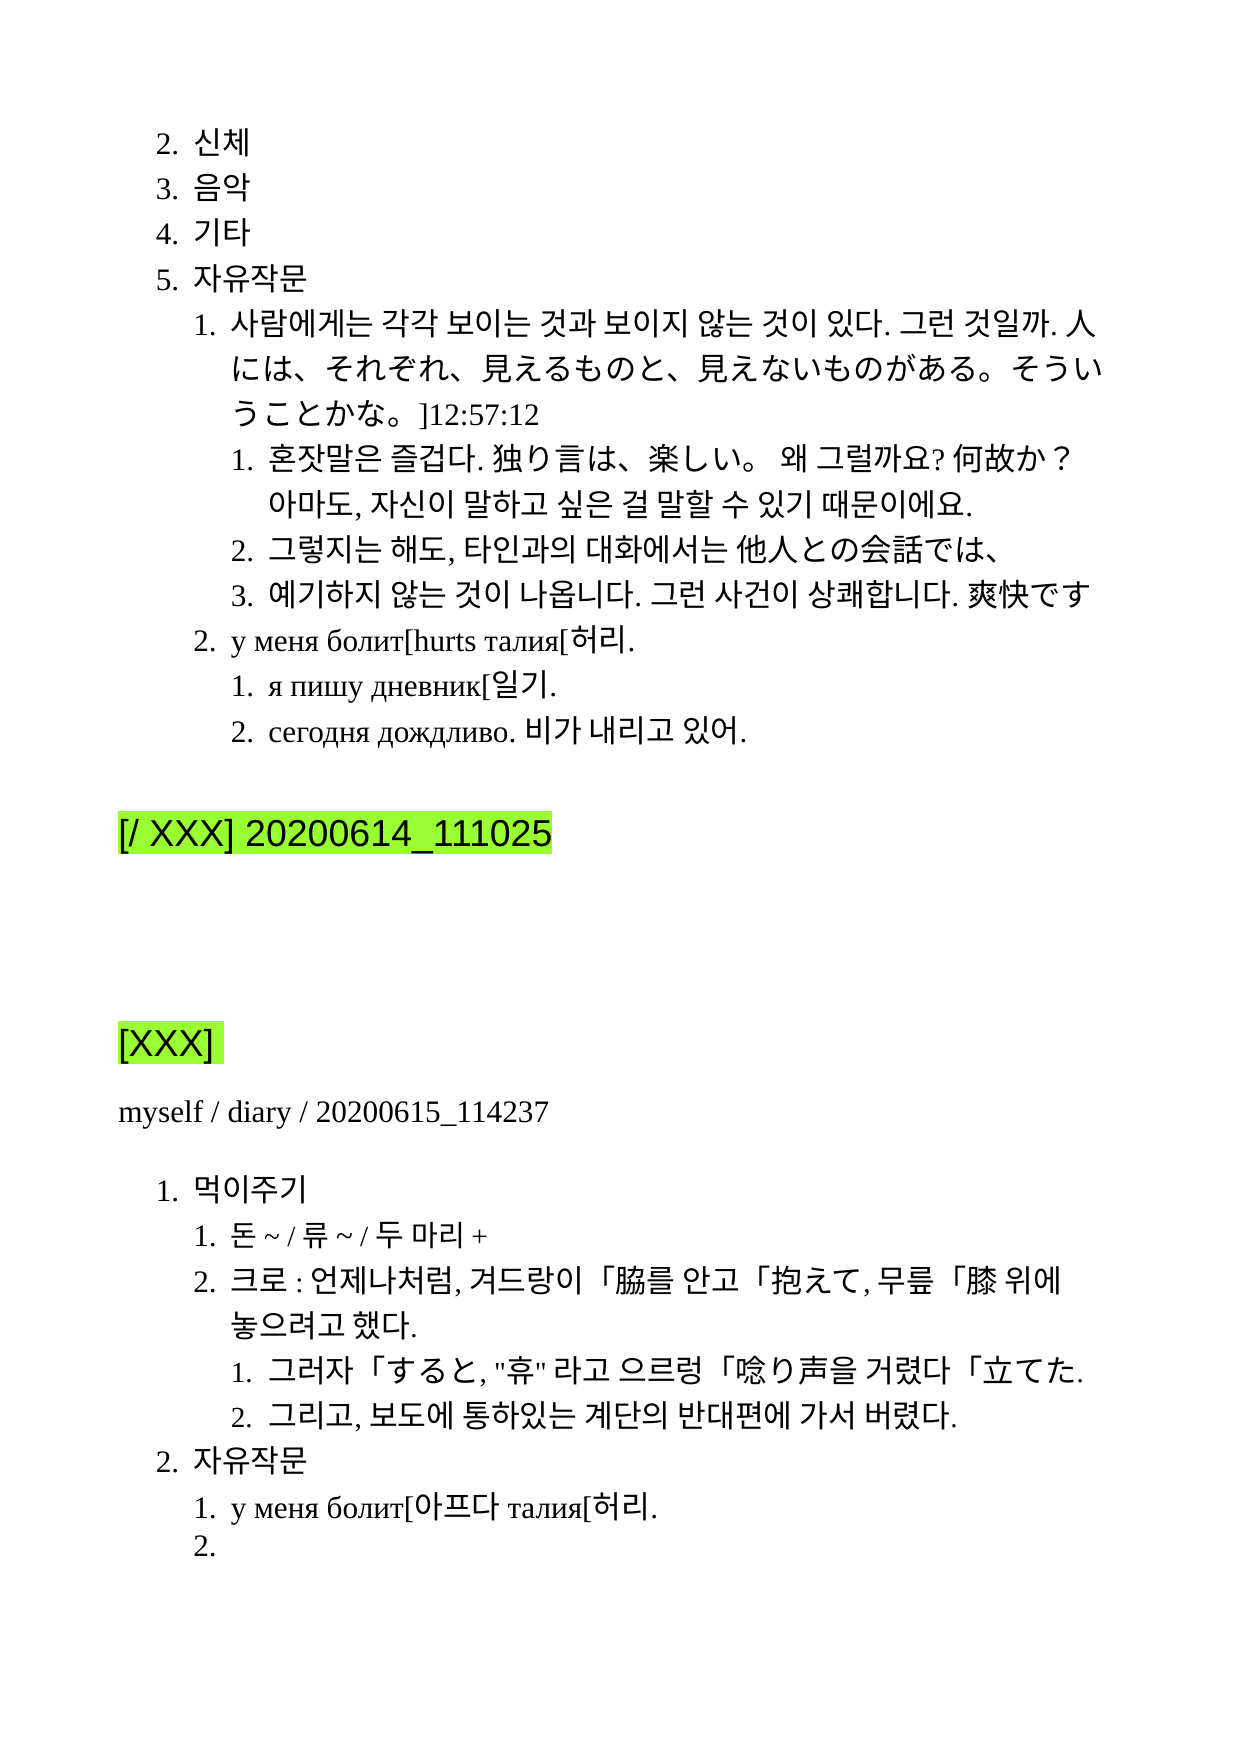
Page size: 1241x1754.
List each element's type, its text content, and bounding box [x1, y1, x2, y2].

list сегодня дождливо. 비가 내리고 있어. [231, 706, 1122, 751]
text [/ XXX] 20200614_111025 [118, 811, 1122, 854]
list 크로 : 언제나처럼, 겨드랑이「脇를 안고「抱えて, 무릎「膝 위에 놓으려고 했다. [193, 1256, 1122, 1346]
list 돈 ~ / 류 ~ / 두 마리 + [193, 1211, 1122, 1256]
list 먹이주기 [156, 1165, 1122, 1211]
list 자유작문 [156, 1437, 1122, 1482]
list 기타 [156, 208, 1122, 254]
list у меня болит[아프다 талия[허리. [193, 1482, 1122, 1527]
list 신체 [156, 118, 1122, 163]
list 사람에게는 각각 보이는 것과 보이지 않는 것이 있다. 그런 것일까. 人には、それぞれ、見えるものと、見えないものがある。そういうことかな。]12:57:12 [193, 299, 1122, 434]
list я пишу дневник[일기. [231, 661, 1122, 706]
list 음악 [156, 163, 1122, 208]
list 자유작문 [156, 254, 1122, 299]
list у меня болит[hurts талия[허리. [193, 615, 1122, 661]
text myself / diary / 20200615_114237 [118, 1093, 1122, 1129]
list 혼잣말은 즐겁다. 独り言は、楽しい。 왜 그럴까요? 何故か？ 아마도, 자신이 말하고 싶은 걸 말할 수 있기 때문이에요. [231, 434, 1122, 525]
list 예기하지 않는 것이 나옵니다. 그런 사건이 상쾌합니다. 爽快です [231, 570, 1122, 615]
list 그렇지는 해도, 타인과의 대화에서는 他人との会話では、 [231, 525, 1122, 570]
text [XXX] [118, 1021, 1122, 1064]
list 그리고, 보도에 통하있는 계단의 반대편에 가서 버렸다. [231, 1391, 1122, 1437]
list 그러자「すると, "휴" 라고 으르렁「唸り声을 거렸다「立てた. [231, 1346, 1122, 1391]
